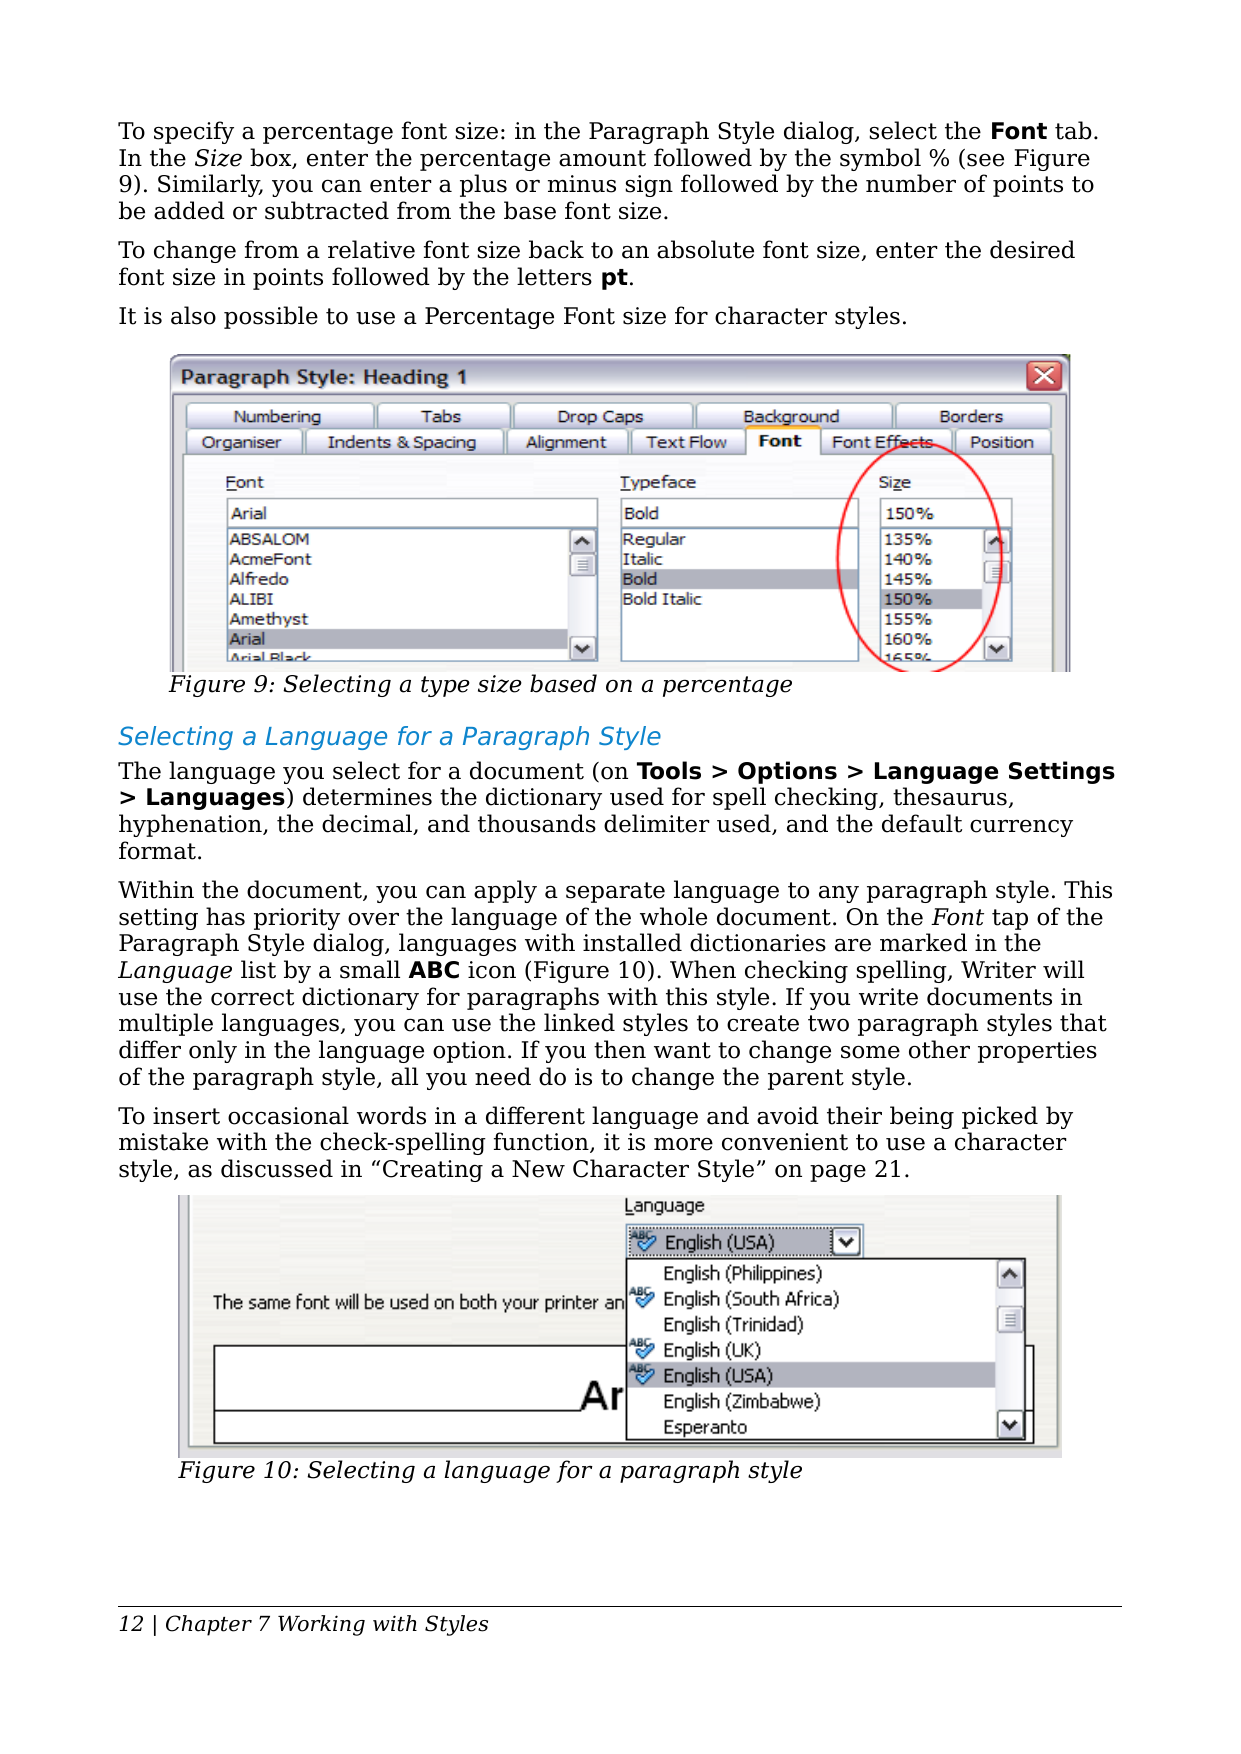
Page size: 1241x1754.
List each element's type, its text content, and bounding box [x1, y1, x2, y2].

text To specify a percentage font size: in the Paragraph Style dialog, select the Font tab. In the Size box, enter the percentage amount followed by the symbol % (see Figure 9). Similarly, you can enter a plus or minus sign followed by the number of points to be added or subtracted from the base font size. [118, 118, 1122, 225]
picture [169, 354, 1071, 672]
subtitle Selecting a Language for a Paragraph Style [118, 722, 1122, 751]
text The language you select for a document (on Tools > Options > Language Settings > Languages) determines the dictionary used for spell checking, thesaurus, hyphenation, the decimal, and thousands delimiter used, and the default currency format. [118, 758, 1122, 864]
text It is also possible to use a Percentage Font size for character styles. [118, 303, 1122, 330]
text To insert occasional words in a different language and avoid their being picked by mistake with the check-spelling function, it is more convenient to use a character style, as discussed in “Creating a New Character Style” on page 21. [118, 1103, 1122, 1183]
text Figure 9: Selecting a type size based on a percentage [169, 672, 1071, 698]
text To change from a relative font size back to an absolute font size, enter the desired font size in points followed by the letters pt. [118, 237, 1122, 291]
text Within the document, you can apply a separate language to any paragraph style. This setting has priority over the language of the whole document. On the Font tap of the Paragraph Style dialog, languages with installed dictionaries are marked in the Language list by a small ABC icon (Figure 10). When checking spelling, Writer will use the correct dictionary for paragraphs with this style. If you write documents in multiple languages, you can use the linked styles to create two paragraph styles that differ only in the language option. If you then want to change some other properties of the paragraph style, all you need do is to change the parent style. [118, 877, 1122, 1090]
picture [178, 1195, 1062, 1458]
text Figure 10: Selecting a language for a paragraph style [178, 1458, 1062, 1484]
